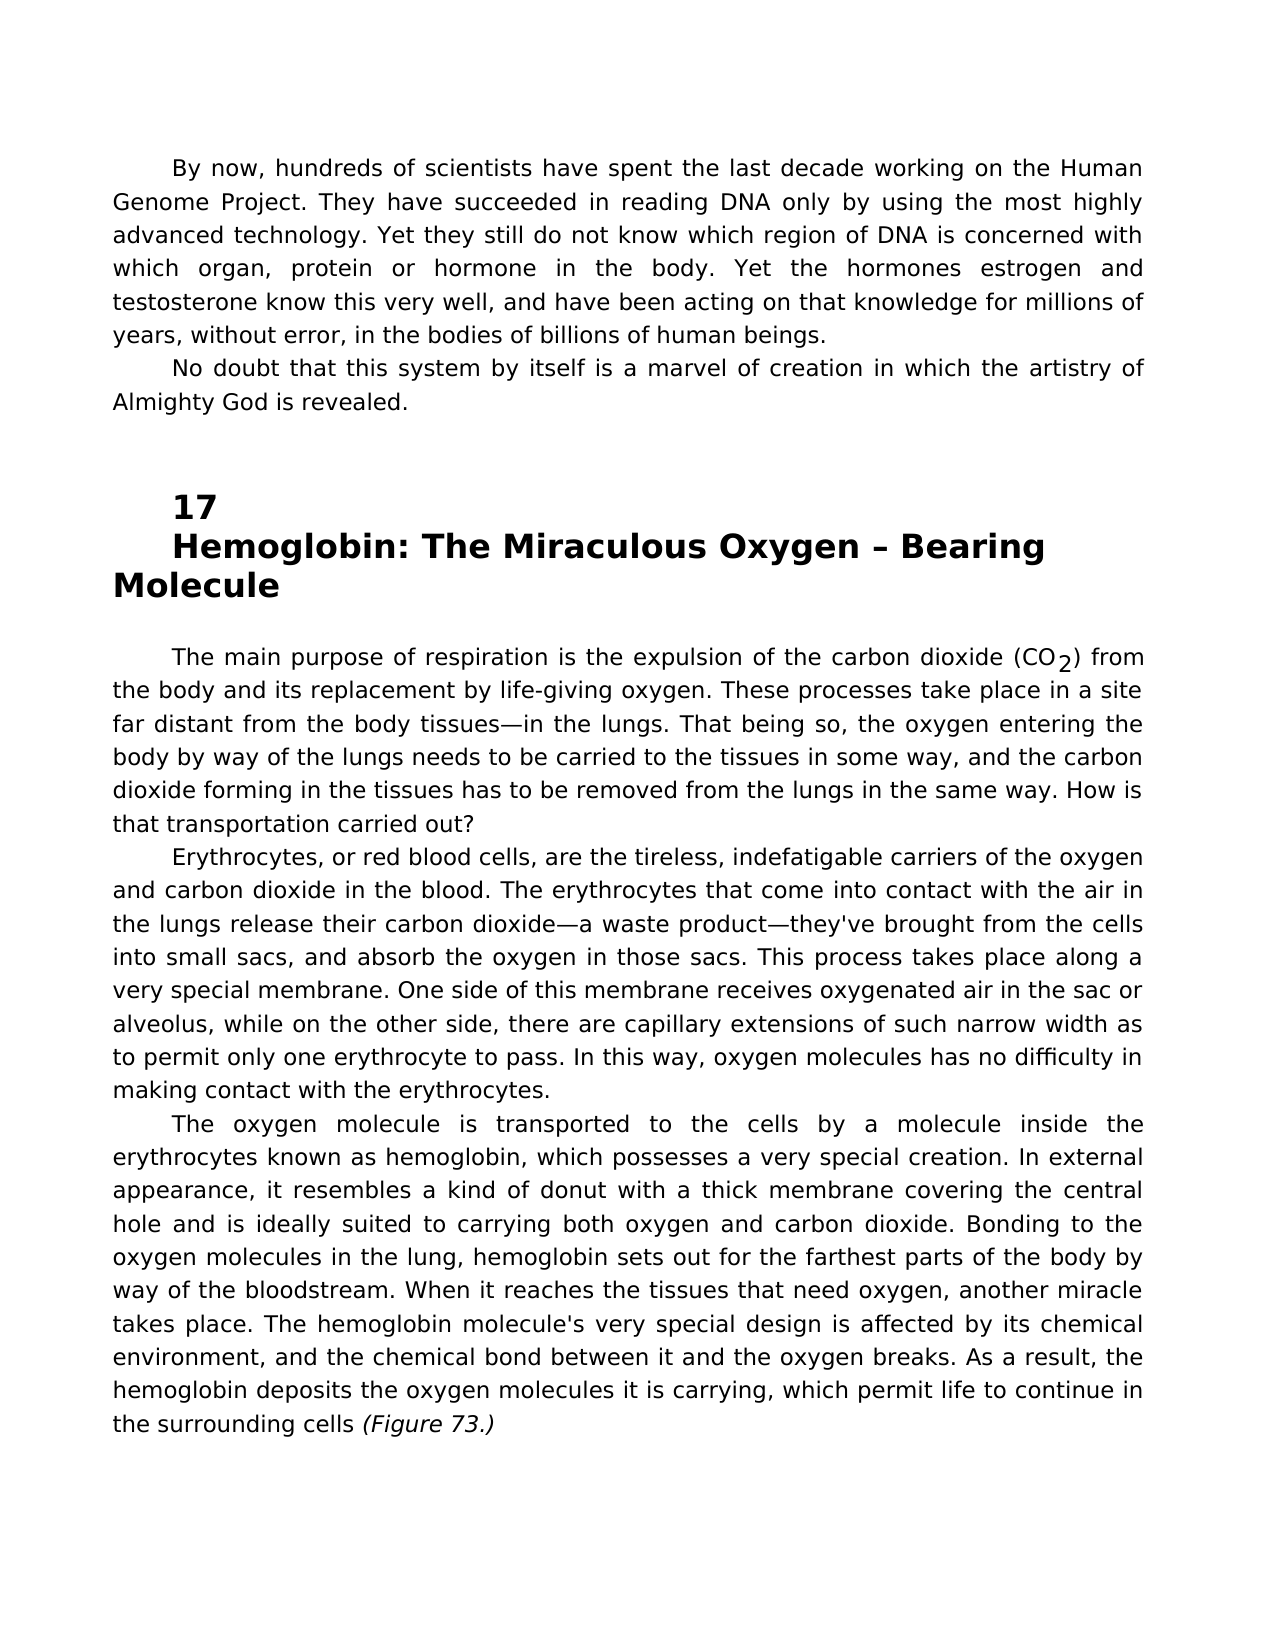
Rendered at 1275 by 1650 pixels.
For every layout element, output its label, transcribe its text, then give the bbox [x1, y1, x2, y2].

text By now, hundreds of scientists have spent the last decade working on the Human Genome Project. They have succeeded in reading DNA only by using the most highly advanced technology. Yet they still do not know which region of DNA is concerned with which organ, protein or hormone in the body. Yet the hormones estrogen and testosterone know this very well, and have been acting on that knowledge for millions of years, without error, in the bodies of billions of human beings. [112, 150, 1145, 350]
text Hemoglobin: The Miraculous Oxygen – Bearing Molecule [112, 528, 1145, 605]
text The oxygen molecule is transported to the cells by a molecule inside the erythrocytes known as hemoglobin, which possesses a very special creation. In external appearance, it resembles a kind of donut with a thick membrane covering the central hole and is ideally suited to carrying both oxygen and carbon dioxide. Bonding to the oxygen molecules in the lung, hemoglobin sets out for the farthest parts of the body by way of the bloodstream. When it reaches the tissues that need oxygen, another miracle takes place. The hemoglobin molecule's very special design is affected by its chemical environment, and the chemical bond between it and the oxygen breaks. As a result, the hemoglobin deposits the oxygen molecules it is carrying, which permit life to continue in the surrounding cells (Figure 73.) [112, 1105, 1145, 1439]
text No doubt that this system by itself is a marvel of creation in which the artistry of Almighty God is revealed. [112, 350, 1145, 417]
text The main purpose of respiration is the expulsion of the carbon dioxide (CO2) from the body and its replacement by life-giving oxygen. These processes take place in a site far distant from the body tissues—in the lungs. That being so, the oxygen entering the body by way of the lungs needs to be carried to the tissues in some way, and the carbon dioxide forming in the tissues has to be removed from the lungs in the same way. How is that transportation carried out? [112, 639, 1145, 839]
text 17 [112, 489, 1145, 528]
text Erythrocytes, or red blood cells, are the tireless, indefatigable carriers of the oxygen and carbon dioxide in the blood. The erythrocytes that come into contact with the air in the lungs release their carbon dioxide—a waste product—they've brought from the cells into small sacs, and absorb the oxygen in those sacs. This process takes place along a very special membrane. One side of this membrane receives oxygenated air in the sac or alveolus, while on the other side, there are capillary extensions of such narrow width as to permit only one erythrocyte to pass. In this way, oxygen molecules has no difficulty in making contact with the erythrocytes. [112, 839, 1145, 1105]
